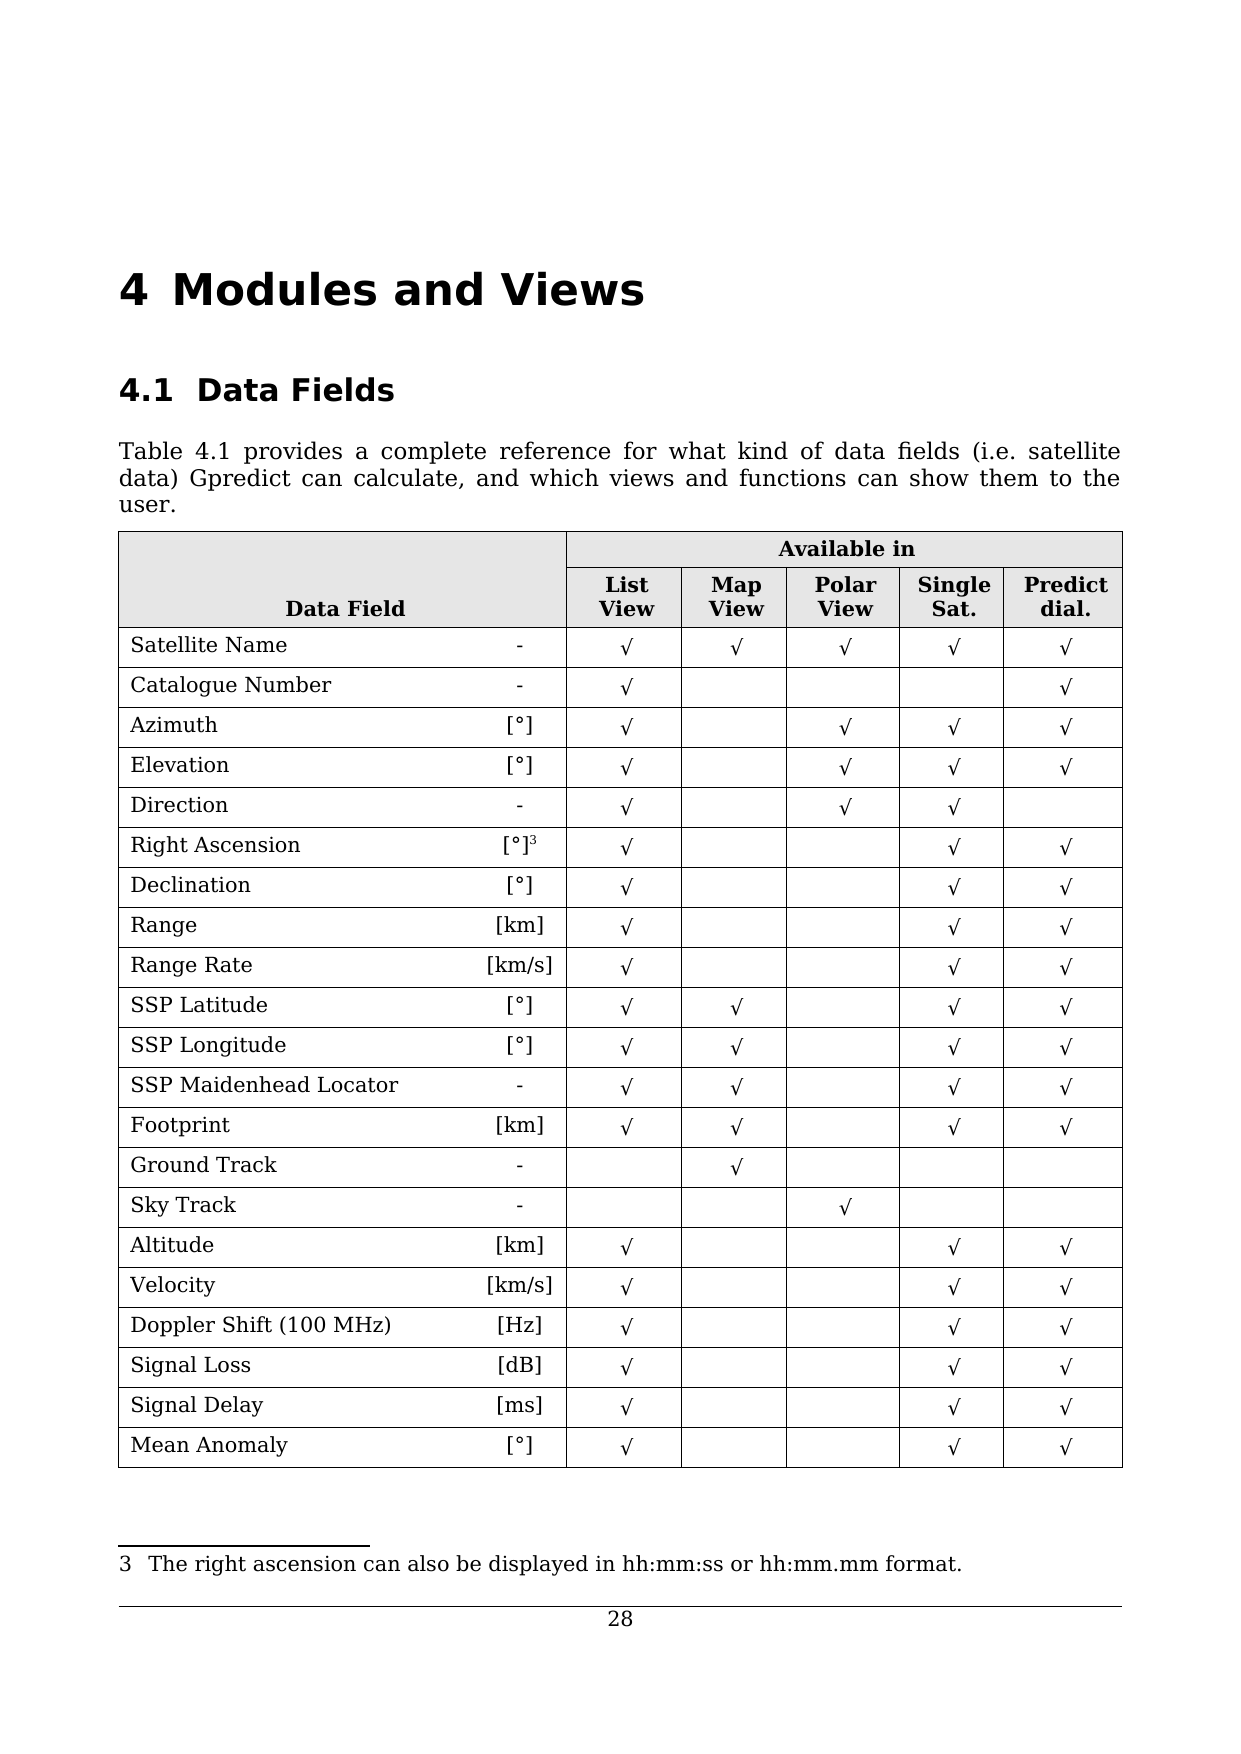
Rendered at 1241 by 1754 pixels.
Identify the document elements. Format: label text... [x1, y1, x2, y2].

table_cell √ [900, 1428, 1003, 1467]
table_cell √ [900, 1068, 1003, 1107]
table_cell √ [567, 1068, 681, 1107]
table_cell List View [567, 568, 681, 627]
table_cell [787, 1108, 899, 1147]
table_cell Ground Track [119, 1148, 467, 1187]
table_cell √ [1004, 1428, 1122, 1467]
table_cell Catalogue Number [119, 668, 467, 707]
table_cell Velocity [119, 1268, 467, 1307]
table_cell √ [567, 988, 681, 1027]
table_cell Signal Delay [119, 1388, 467, 1427]
table_cell [787, 1348, 899, 1387]
table_cell [ms] [467, 1388, 566, 1427]
table_cell √ [682, 1108, 786, 1147]
table_cell [682, 1308, 786, 1347]
table_cell [682, 1228, 786, 1267]
table_cell [787, 1068, 899, 1107]
table_cell Map View [682, 568, 786, 627]
table_cell [km/s] [467, 1268, 566, 1307]
table_cell √ [1004, 708, 1122, 747]
table_cell √ [567, 1348, 681, 1387]
table_cell Elevation [119, 748, 467, 787]
table_cell - [467, 1188, 566, 1227]
table_cell √ [1004, 1068, 1122, 1107]
table_cell √ [900, 1028, 1003, 1067]
table_cell √ [567, 1228, 681, 1267]
table_cell √ [682, 1028, 786, 1067]
table_cell [787, 868, 899, 907]
table_cell Polar View [787, 568, 899, 627]
table_cell √ [900, 1308, 1003, 1347]
table_cell [900, 668, 1003, 707]
table_cell √ [900, 628, 1003, 667]
table_cell [787, 908, 899, 947]
table_cell √ [900, 828, 1003, 867]
table_cell [900, 1148, 1003, 1187]
table_cell - [467, 628, 566, 667]
table_cell √ [900, 988, 1003, 1027]
table_cell [°] [467, 988, 566, 1027]
table_cell √ [900, 1388, 1003, 1427]
table_cell √ [900, 1348, 1003, 1387]
table_cell [km/s] [467, 948, 566, 987]
table_cell [787, 1028, 899, 1067]
table_cell √ [567, 748, 681, 787]
table_cell [682, 668, 786, 707]
table_cell Doppler Shift (100 MHz) [119, 1308, 467, 1347]
table_cell √ [1004, 748, 1122, 787]
table_cell √ [567, 1028, 681, 1067]
table_cell √ [567, 948, 681, 987]
table_cell √ [567, 788, 681, 827]
table_cell √ [682, 1148, 786, 1187]
table_cell [787, 948, 899, 987]
table_cell [900, 1188, 1003, 1227]
table_cell [Hz] [467, 1308, 566, 1347]
table_cell [dB] [467, 1348, 566, 1387]
table_cell [787, 1268, 899, 1307]
table_cell Sky Track [119, 1188, 467, 1227]
table_cell √ [900, 1228, 1003, 1267]
table_cell √ [1004, 1348, 1122, 1387]
table_cell √ [1004, 1388, 1122, 1427]
table_cell Satellite Name [119, 628, 467, 667]
table_cell [682, 748, 786, 787]
table_cell √ [1004, 948, 1122, 987]
table_cell √ [567, 1388, 681, 1427]
table_cell √ [682, 1068, 786, 1107]
table_cell [682, 908, 786, 947]
table_cell √ [567, 1268, 681, 1307]
table_cell [682, 1348, 786, 1387]
table_cell Range Rate [119, 948, 467, 987]
table_cell [km] [467, 1108, 566, 1147]
table_cell √ [567, 828, 681, 867]
table_cell √ [900, 908, 1003, 947]
table_cell SSP Maidenhead Locator [119, 1068, 467, 1107]
table_cell √ [682, 628, 786, 667]
table_cell [682, 1428, 786, 1467]
table_cell √ [1004, 908, 1122, 947]
table_cell [787, 988, 899, 1027]
table_cell [682, 708, 786, 747]
table_cell √ [1004, 628, 1122, 667]
table_cell √ [900, 1108, 1003, 1147]
table_cell [787, 1308, 899, 1347]
table_cell [1004, 1148, 1122, 1187]
table_cell √ [1004, 828, 1122, 867]
table_cell [682, 1268, 786, 1307]
table_cell Declination [119, 868, 467, 907]
table_cell Predict dial. [1004, 568, 1122, 627]
table_cell Single Sat. [900, 568, 1003, 627]
table_cell [787, 1428, 899, 1467]
table_cell √ [1004, 668, 1122, 707]
table_cell √ [787, 1188, 899, 1227]
table_cell [°] [467, 1028, 566, 1067]
table_cell [682, 868, 786, 907]
table_cell √ [900, 748, 1003, 787]
table_cell [km] [467, 1228, 566, 1267]
table_cell √ [1004, 1308, 1122, 1347]
table_cell √ [682, 988, 786, 1027]
table_cell √ [567, 1108, 681, 1147]
table_cell SSP Latitude [119, 988, 467, 1027]
table_cell Mean Anomaly [119, 1428, 467, 1467]
table_cell √ [1004, 988, 1122, 1027]
table_cell √ [900, 1268, 1003, 1307]
table_cell [567, 1148, 681, 1187]
table_cell SSP Longitude [119, 1028, 467, 1067]
table_cell √ [787, 788, 899, 827]
table_cell Direction [119, 788, 467, 827]
table_cell - [467, 788, 566, 827]
table_cell [°] [467, 828, 566, 867]
table_header Data Field [119, 532, 566, 627]
table_cell √ [567, 628, 681, 667]
table_header Available in [567, 532, 1122, 567]
table_cell [567, 1188, 681, 1227]
table_cell √ [787, 708, 899, 747]
table_cell [682, 788, 786, 827]
table_cell √ [787, 748, 899, 787]
table_cell √ [900, 868, 1003, 907]
table_cell [787, 1148, 899, 1187]
table_cell √ [900, 948, 1003, 987]
table_cell - [467, 668, 566, 707]
table_cell √ [567, 1308, 681, 1347]
table_cell [787, 1388, 899, 1427]
table_cell √ [567, 908, 681, 947]
table_cell [682, 1188, 786, 1227]
table_cell √ [1004, 1228, 1122, 1267]
text Table 4.1 provides a complete reference for what kind of data fields (i.e. satellite data) Gpredict can calculate, and which views and functions can show them to the user. [118, 438, 1122, 518]
table_cell √ [787, 628, 899, 667]
subtitle Data Fields [118, 372, 1122, 409]
table_cell [682, 1388, 786, 1427]
table_cell Signal Loss [119, 1348, 467, 1387]
table_cell [°] [467, 748, 566, 787]
table_cell √ [567, 708, 681, 747]
table_cell √ [1004, 1028, 1122, 1067]
table_cell [°] [467, 868, 566, 907]
table_cell √ [1004, 1108, 1122, 1147]
table_cell - [467, 1148, 566, 1187]
table_cell [°] [467, 708, 566, 747]
table_cell √ [1004, 1268, 1122, 1307]
table_cell [1004, 788, 1122, 827]
table_cell √ [567, 1428, 681, 1467]
subtitle Modules and Views [118, 265, 1122, 316]
table_cell √ [900, 708, 1003, 747]
table_cell [°] [467, 1428, 566, 1467]
table_cell √ [567, 668, 681, 707]
table_cell Azimuth [119, 708, 467, 747]
table_cell [787, 828, 899, 867]
table_cell √ [1004, 868, 1122, 907]
table_cell Right Ascension [119, 828, 467, 867]
table_cell √ [567, 868, 681, 907]
table_cell Altitude [119, 1228, 467, 1267]
table_cell √ [900, 788, 1003, 827]
table_cell [1004, 1188, 1122, 1227]
table_cell [682, 828, 786, 867]
table_cell [787, 668, 899, 707]
table_cell [787, 1228, 899, 1267]
table_cell Footprint [119, 1108, 467, 1147]
table_cell [682, 948, 786, 987]
table_cell - [467, 1068, 566, 1107]
table_cell Range [119, 908, 467, 947]
table_cell [km] [467, 908, 566, 947]
